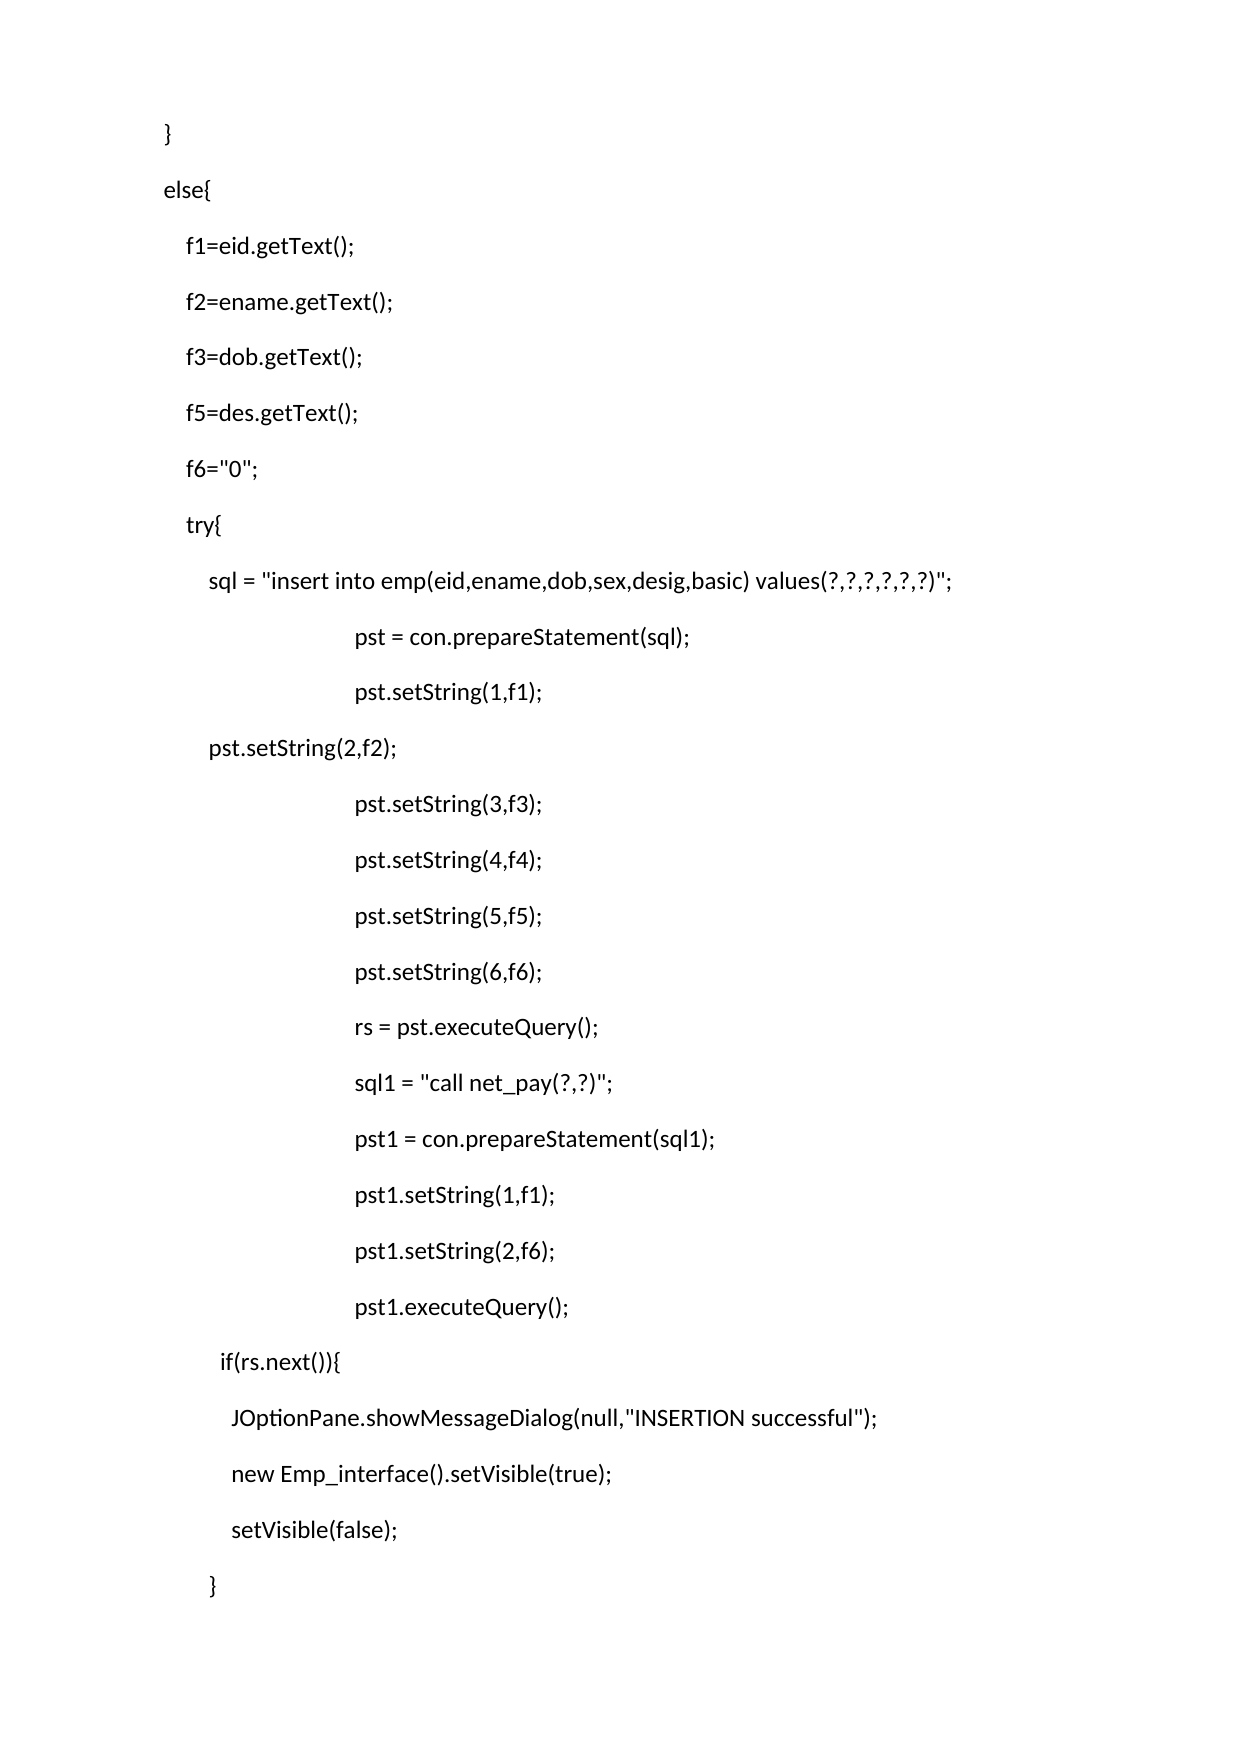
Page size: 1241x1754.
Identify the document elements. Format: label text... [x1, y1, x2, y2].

text pst.setString(3,f3); [118, 788, 1122, 819]
text f6="0"; [118, 453, 1122, 484]
text pst.setString(5,f5); [118, 900, 1122, 930]
text JOptionPane.showMessageDialog(null,"INSERTION successful"); [118, 1402, 1122, 1433]
text new Emp_interface().setVisible(true); [118, 1458, 1122, 1489]
text pst.setString(1,f1); [118, 676, 1122, 707]
text pst1.executeQuery(); [118, 1291, 1122, 1321]
text setVisible(false); [118, 1514, 1122, 1544]
text pst1 = con.prepareStatement(sql1); [118, 1123, 1122, 1154]
text } [118, 1570, 1122, 1600]
text else{ [118, 174, 1122, 204]
text sql = "insert into emp(eid,ename,dob,sex,desig,basic) values(?,?,?,?,?,?)"; [118, 565, 1122, 595]
text try{ [118, 509, 1122, 539]
text f2=ename.getText(); [118, 286, 1122, 316]
text pst1.setString(2,f6); [118, 1235, 1122, 1265]
text rs = pst.executeQuery(); [118, 1011, 1122, 1042]
text if(rs.next()){ [118, 1346, 1122, 1377]
text sql1 = "call net_pay(?,?)"; [118, 1067, 1122, 1098]
text f1=eid.getText(); [118, 230, 1122, 260]
text pst.setString(2,f2); [118, 732, 1122, 763]
text } [118, 118, 1122, 149]
text pst.setString(4,f4); [118, 844, 1122, 874]
text f3=dob.getText(); [118, 341, 1122, 372]
text pst1.setString(1,f1); [118, 1179, 1122, 1209]
text f5=des.getText(); [118, 397, 1122, 428]
text pst = con.prepareStatement(sql); [118, 621, 1122, 651]
text pst.setString(6,f6); [118, 956, 1122, 986]
